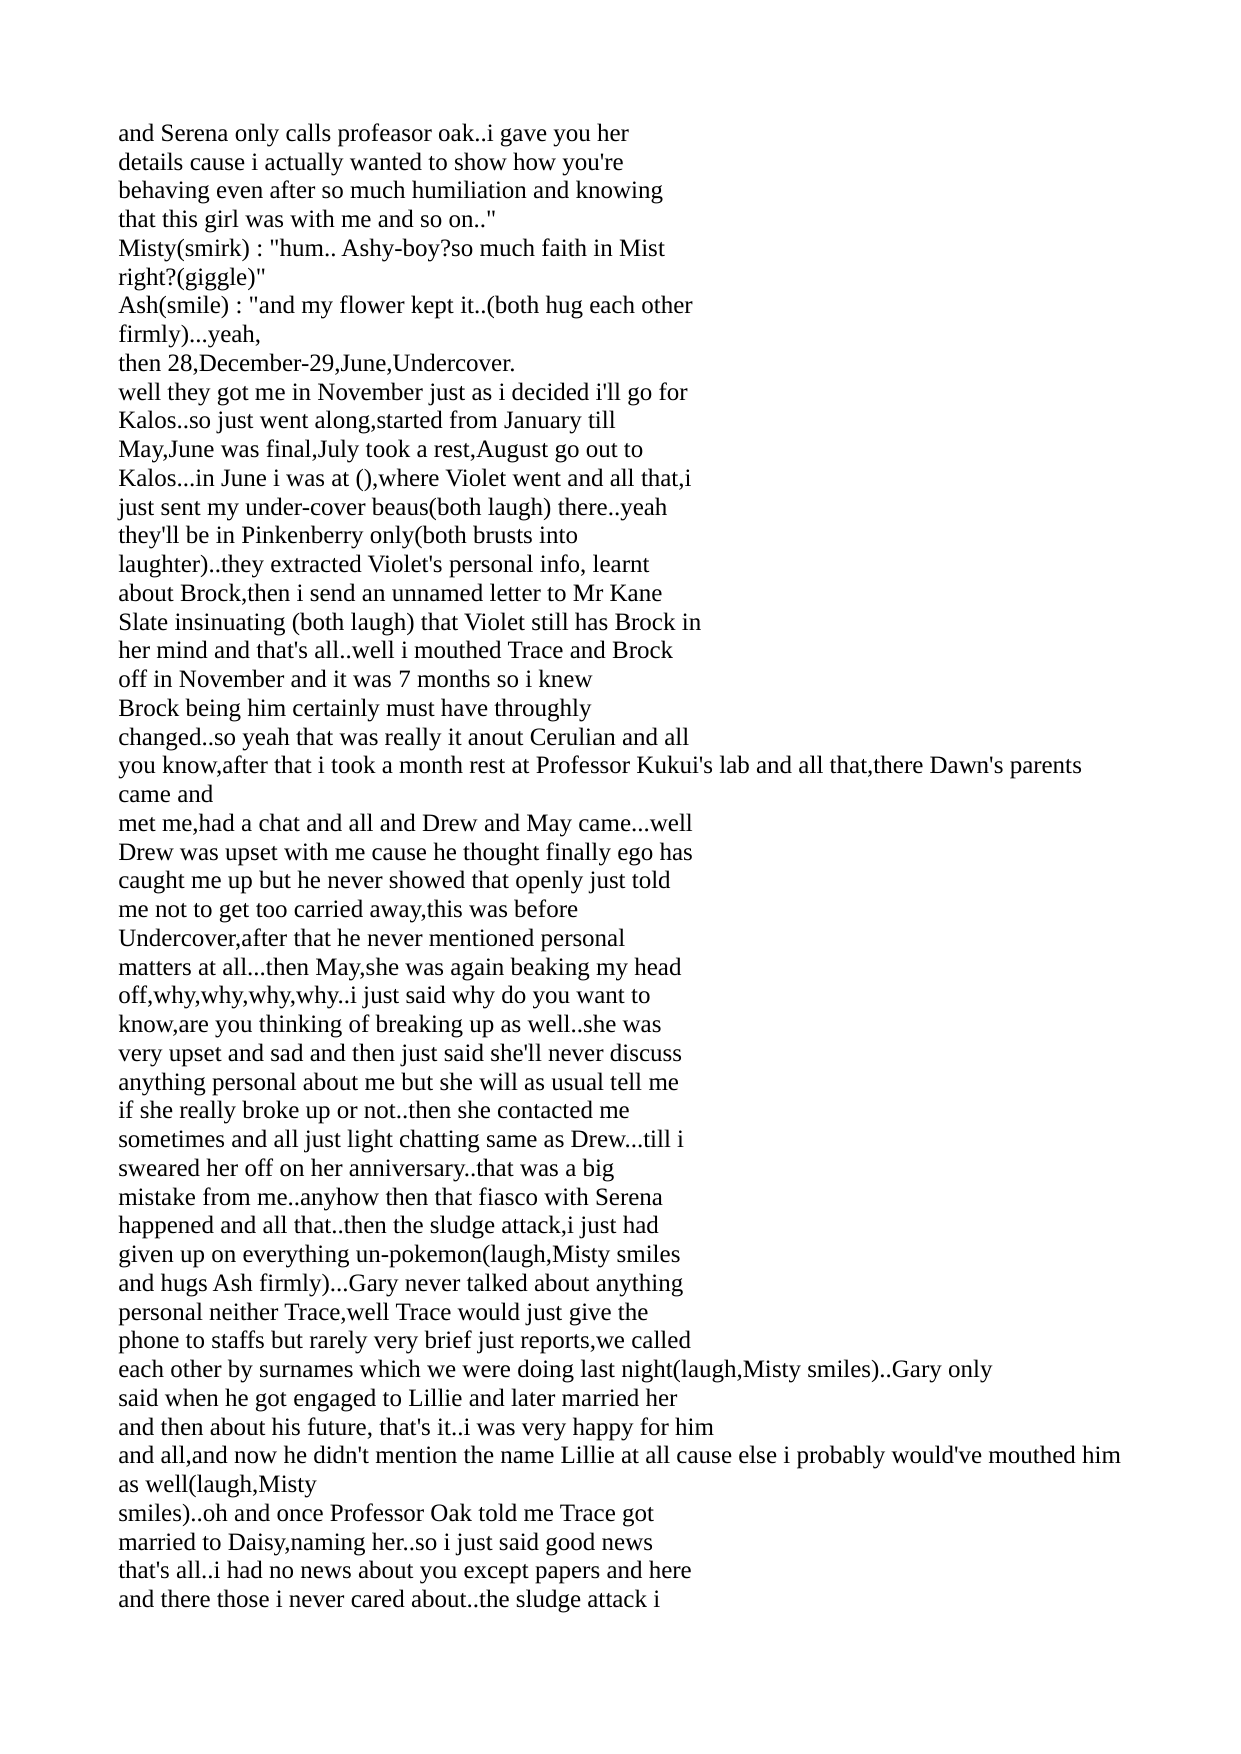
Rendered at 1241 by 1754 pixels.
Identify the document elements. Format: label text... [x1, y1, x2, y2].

text they'll be in Pinkenberry only(both brusts into [118, 521, 1122, 549]
text Ash(smile) : "and my flower kept it..(both hug each other [118, 291, 1122, 319]
text caught me up but he never showed that openly just told [118, 866, 1122, 894]
text and there those i never cared about..the sludge attack i [118, 1584, 1122, 1613]
text Slate insinuating (both laugh) that Violet still has Brock in [118, 607, 1122, 636]
text sometimes and all just light chatting same as Drew...till i [118, 1124, 1122, 1153]
text just sent my under-cover beaus(both laugh) there..yeah [118, 492, 1122, 521]
text anything personal about me but she will as usual tell me [118, 1067, 1122, 1096]
text and then about his future, that's it..i was very happy for him [118, 1412, 1122, 1441]
text that this girl was with me and so on.." [118, 204, 1122, 233]
text changed..so yeah that was really it anout Cerulian and all [118, 722, 1122, 751]
text and hugs Ash firmly)...Gary never talked about anything [118, 1268, 1122, 1297]
text and all,and now he didn't mention the name Lillie at all cause else i probably would've mouthed him as well(laugh,Misty [118, 1441, 1122, 1498]
text me not to get too carried away,this was before [118, 894, 1122, 923]
text very upset and sad and then just said she'll never discuss [118, 1038, 1122, 1067]
text sweared her off on her anniversary..that was a big [118, 1153, 1122, 1182]
text May,June was final,July took a rest,August go out to [118, 434, 1122, 463]
text personal neither Trace,well Trace would just give the [118, 1297, 1122, 1326]
text married to Daisy,naming her..so i just said good news [118, 1527, 1122, 1556]
text Kalos...in June i was at (),where Violet went and all that,i [118, 463, 1122, 492]
text and Serena only calls profeasor oak..i gave you her [118, 118, 1122, 147]
text know,are you thinking of breaking up as well..she was [118, 1009, 1122, 1038]
text Misty(smirk) : "hum.. Ashy-boy?so much faith in Mist [118, 233, 1122, 262]
text details cause i actually wanted to show how you're [118, 147, 1122, 176]
text then 28,December-29,June,Undercover. [118, 348, 1122, 377]
text her mind and that's all..well i mouthed Trace and Brock [118, 636, 1122, 664]
text off,why,why,why,why..i just said why do you want to [118, 981, 1122, 1009]
text off in November and it was 7 months so i knew [118, 664, 1122, 693]
text said when he got engaged to Lillie and later married her [118, 1383, 1122, 1412]
text mistake from me..anyhow then that fiasco with Serena [118, 1182, 1122, 1211]
text phone to staffs but rarely very brief just reports,we called [118, 1326, 1122, 1354]
text matters at all...then May,she was again beaking my head [118, 952, 1122, 981]
text Undercover,after that he never mentioned personal [118, 923, 1122, 952]
text Brock being him certainly must have throughly [118, 693, 1122, 722]
text laughter)..they extracted Violet's personal info, learnt [118, 549, 1122, 578]
text if she really broke up or not..then she contacted me [118, 1096, 1122, 1124]
text you know,after that i took a month rest at Professor Kukui's lab and all that,there Dawn's parents came and [118, 751, 1122, 808]
text about Brock,then i send an unnamed letter to Mr Kane [118, 578, 1122, 607]
text each other by surnames which we were doing last night(laugh,Misty smiles)..Gary only [118, 1354, 1122, 1383]
text Drew was upset with me cause he thought finally ego has [118, 837, 1122, 866]
text given up on everything un-pokemon(laugh,Misty smiles [118, 1239, 1122, 1268]
text met me,had a chat and all and Drew and May came...well [118, 808, 1122, 837]
text right?(giggle)" [118, 262, 1122, 291]
text firmly)...yeah, [118, 319, 1122, 348]
text smiles)..oh and once Professor Oak told me Trace got [118, 1498, 1122, 1527]
text behaving even after so much humiliation and knowing [118, 176, 1122, 204]
text that's all..i had no news about you except papers and here [118, 1556, 1122, 1584]
text Kalos..so just went along,started from January till [118, 406, 1122, 434]
text well they got me in November just as i decided i'll go for [118, 377, 1122, 406]
text happened and all that..then the sludge attack,i just had [118, 1211, 1122, 1239]
